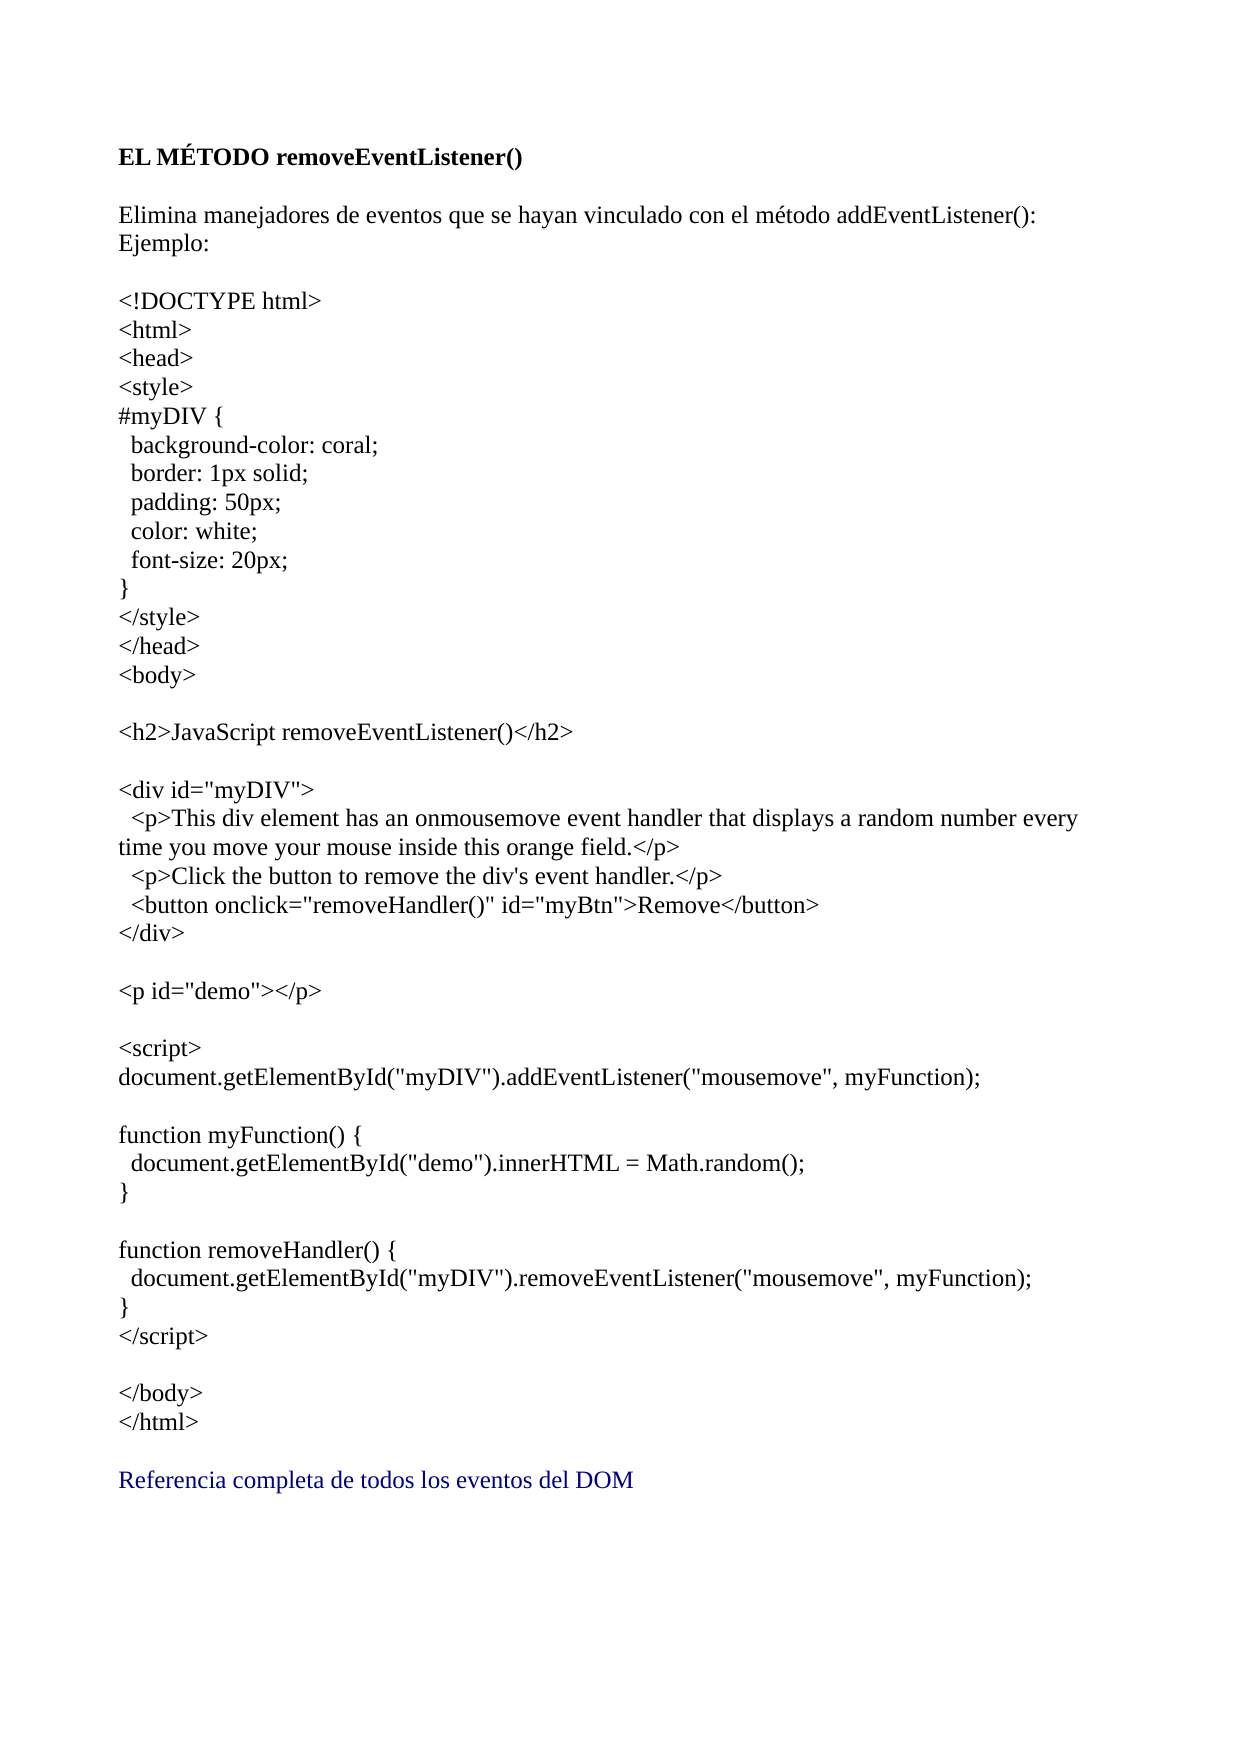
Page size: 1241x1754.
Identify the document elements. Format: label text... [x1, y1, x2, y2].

text </html> [118, 1407, 1122, 1436]
text <style> [118, 372, 1122, 401]
text function removeHandler() { [118, 1235, 1122, 1263]
text <p>Click the button to remove the div's event handler.</p> [118, 861, 1122, 890]
text <h2>JavaScript removeEventListener()</h2> [118, 717, 1122, 746]
text </head> [118, 631, 1122, 660]
text <p>This div element has an onmousemove event handler that displays a random number every time you move your mouse inside this orange field.</p> [118, 803, 1122, 861]
text #myDIV { [118, 401, 1122, 430]
text </style> [118, 602, 1122, 631]
text background-color: coral; [118, 430, 1122, 458]
text Ejemplo: [118, 228, 1122, 257]
text <p id="demo"></p> [118, 976, 1122, 1005]
text EL MÉTODO removeEventListener() [118, 142, 1122, 171]
text document.getElementById("demo").innerHTML = Math.random(); [118, 1148, 1122, 1177]
text document.getElementById("myDIV").removeEventListener("mousemove", myFunction); [118, 1263, 1122, 1292]
text </div> [118, 918, 1122, 947]
text <button onclick="removeHandler()" id="myBtn">Remove</button> [118, 890, 1122, 918]
text } [118, 1177, 1122, 1206]
text <!DOCTYPE html> [118, 286, 1122, 315]
text font-size: 20px; [118, 545, 1122, 573]
text padding: 50px; [118, 487, 1122, 516]
text <html> [118, 315, 1122, 343]
text <script> [118, 1033, 1122, 1062]
text Referencia completa de todos los eventos del DOM [118, 1465, 1122, 1493]
text Elimina manejadores de eventos que se hayan vinculado con el método addEventListener(): [118, 200, 1122, 228]
text } [118, 573, 1122, 602]
text </script> [118, 1321, 1122, 1350]
text <div id="myDIV"> [118, 775, 1122, 803]
text document.getElementById("myDIV").addEventListener("mousemove", myFunction); [118, 1062, 1122, 1091]
text <body> [118, 660, 1122, 688]
text </body> [118, 1378, 1122, 1407]
text border: 1px solid; [118, 458, 1122, 487]
text function myFunction() { [118, 1120, 1122, 1148]
text color: white; [118, 516, 1122, 545]
text <head> [118, 343, 1122, 372]
text } [118, 1292, 1122, 1321]
